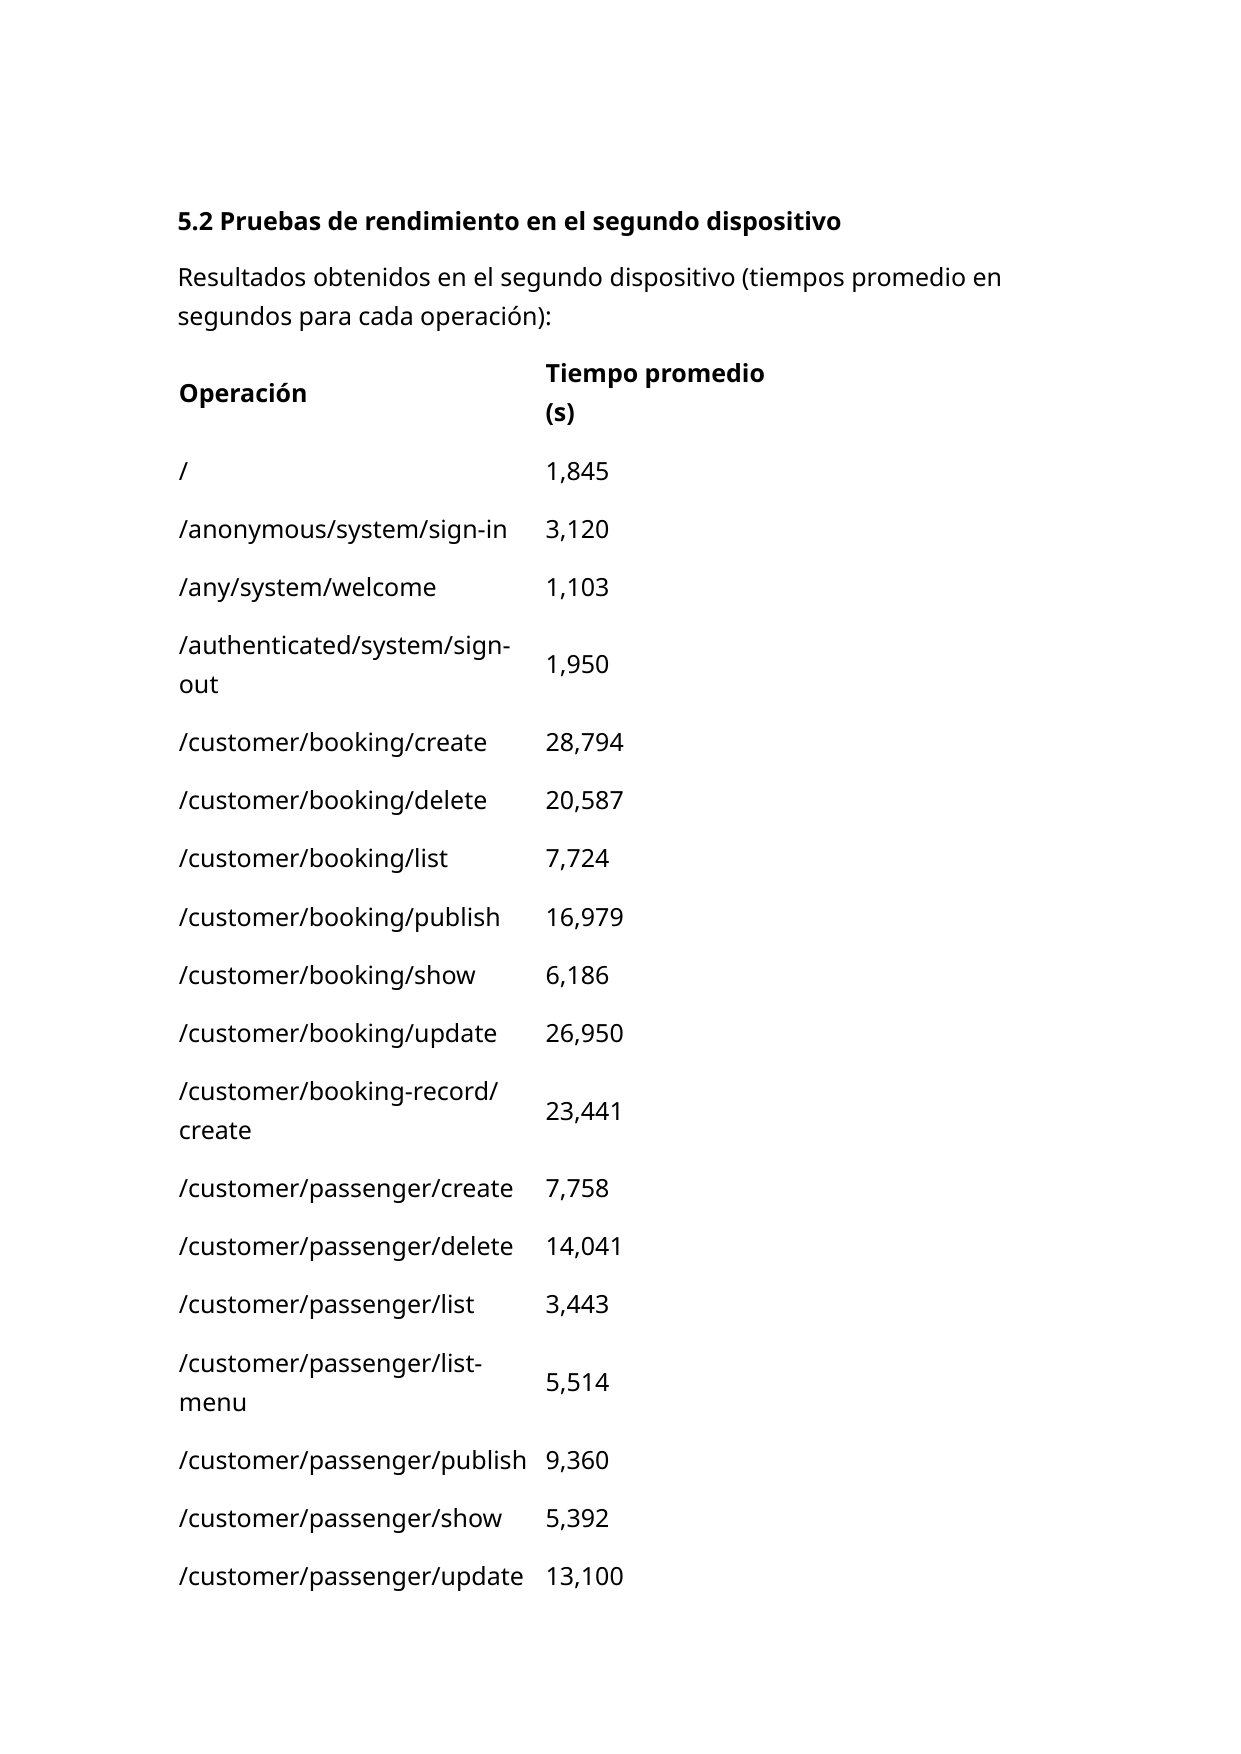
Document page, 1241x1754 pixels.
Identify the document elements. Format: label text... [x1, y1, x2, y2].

table_cell 26,950 [544, 1014, 784, 1072]
table_cell 9,360 [544, 1441, 784, 1499]
table_cell 23,441 [544, 1072, 784, 1169]
text 5.2 Pruebas de rendimiento en el segundo dispositivo [177, 203, 1063, 237]
table_cell 16,979 [544, 898, 784, 956]
table_cell /customer/passenger/update [177, 1557, 544, 1594]
table_cell /customer/passenger/publish [177, 1441, 544, 1499]
table_cell /customer/booking/delete [177, 781, 544, 839]
table_cell /customer/passenger/list [177, 1286, 544, 1344]
table_cell /anonymous/system/sign-in [177, 510, 544, 568]
table_cell /customer/passenger/list-menu [177, 1344, 544, 1441]
table_cell 7,758 [544, 1169, 784, 1227]
table_cell 6,186 [544, 956, 784, 1014]
table_cell /customer/booking/list [177, 840, 544, 898]
table_cell 20,587 [544, 781, 784, 839]
table_cell 1,845 [544, 452, 784, 510]
table_cell 7,724 [544, 840, 784, 898]
table_cell 1,950 [544, 626, 784, 723]
table_cell 13,100 [544, 1557, 784, 1594]
table_cell 3,443 [544, 1286, 784, 1344]
text Resultados obtenidos en el segundo dispositivo (tiempos promedio en segundos para cada operación): [177, 259, 1063, 332]
table_cell /any/system/welcome [177, 568, 544, 626]
table_cell 1,103 [544, 568, 784, 626]
table_header Operación [177, 354, 544, 452]
table_cell /customer/booking/update [177, 1014, 544, 1072]
table_cell /customer/passenger/delete [177, 1228, 544, 1286]
table_cell 3,120 [544, 510, 784, 568]
table_cell / [177, 452, 544, 510]
table_cell 5,392 [544, 1499, 784, 1557]
table_header Tiempo promedio (s) [544, 354, 784, 452]
table_cell /customer/booking/create [177, 723, 544, 781]
table_cell /customer/booking/publish [177, 898, 544, 956]
table_cell /authenticated/system/sign-out [177, 626, 544, 723]
table_cell 14,041 [544, 1228, 784, 1286]
table_cell /customer/passenger/create [177, 1169, 544, 1227]
table_cell /customer/booking-record/create [177, 1072, 544, 1169]
table_cell /customer/booking/show [177, 956, 544, 1014]
table_cell /customer/passenger/show [177, 1499, 544, 1557]
table_cell 5,514 [544, 1344, 784, 1441]
table_cell 28,794 [544, 723, 784, 781]
